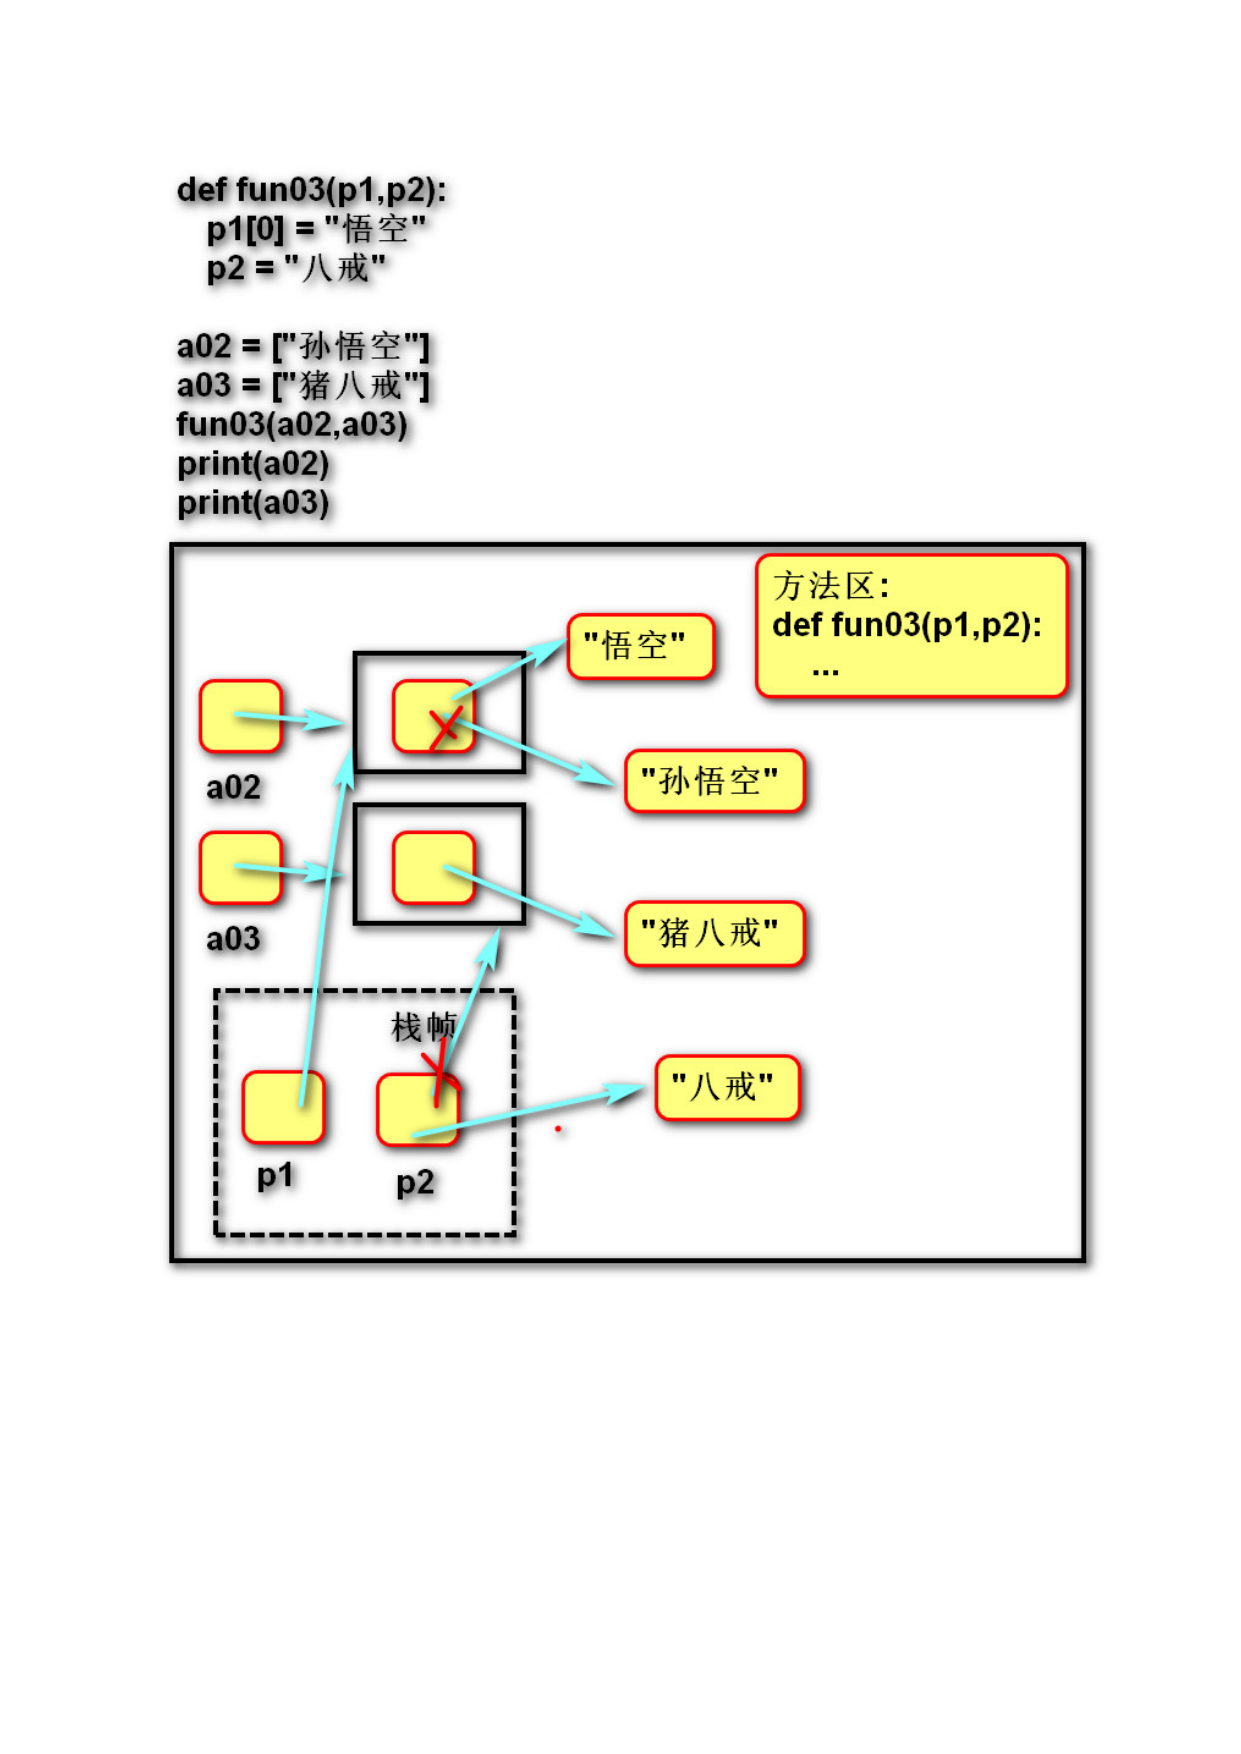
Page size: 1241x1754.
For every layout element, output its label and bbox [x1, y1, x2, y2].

picture [118, 118, 1123, 1295]
